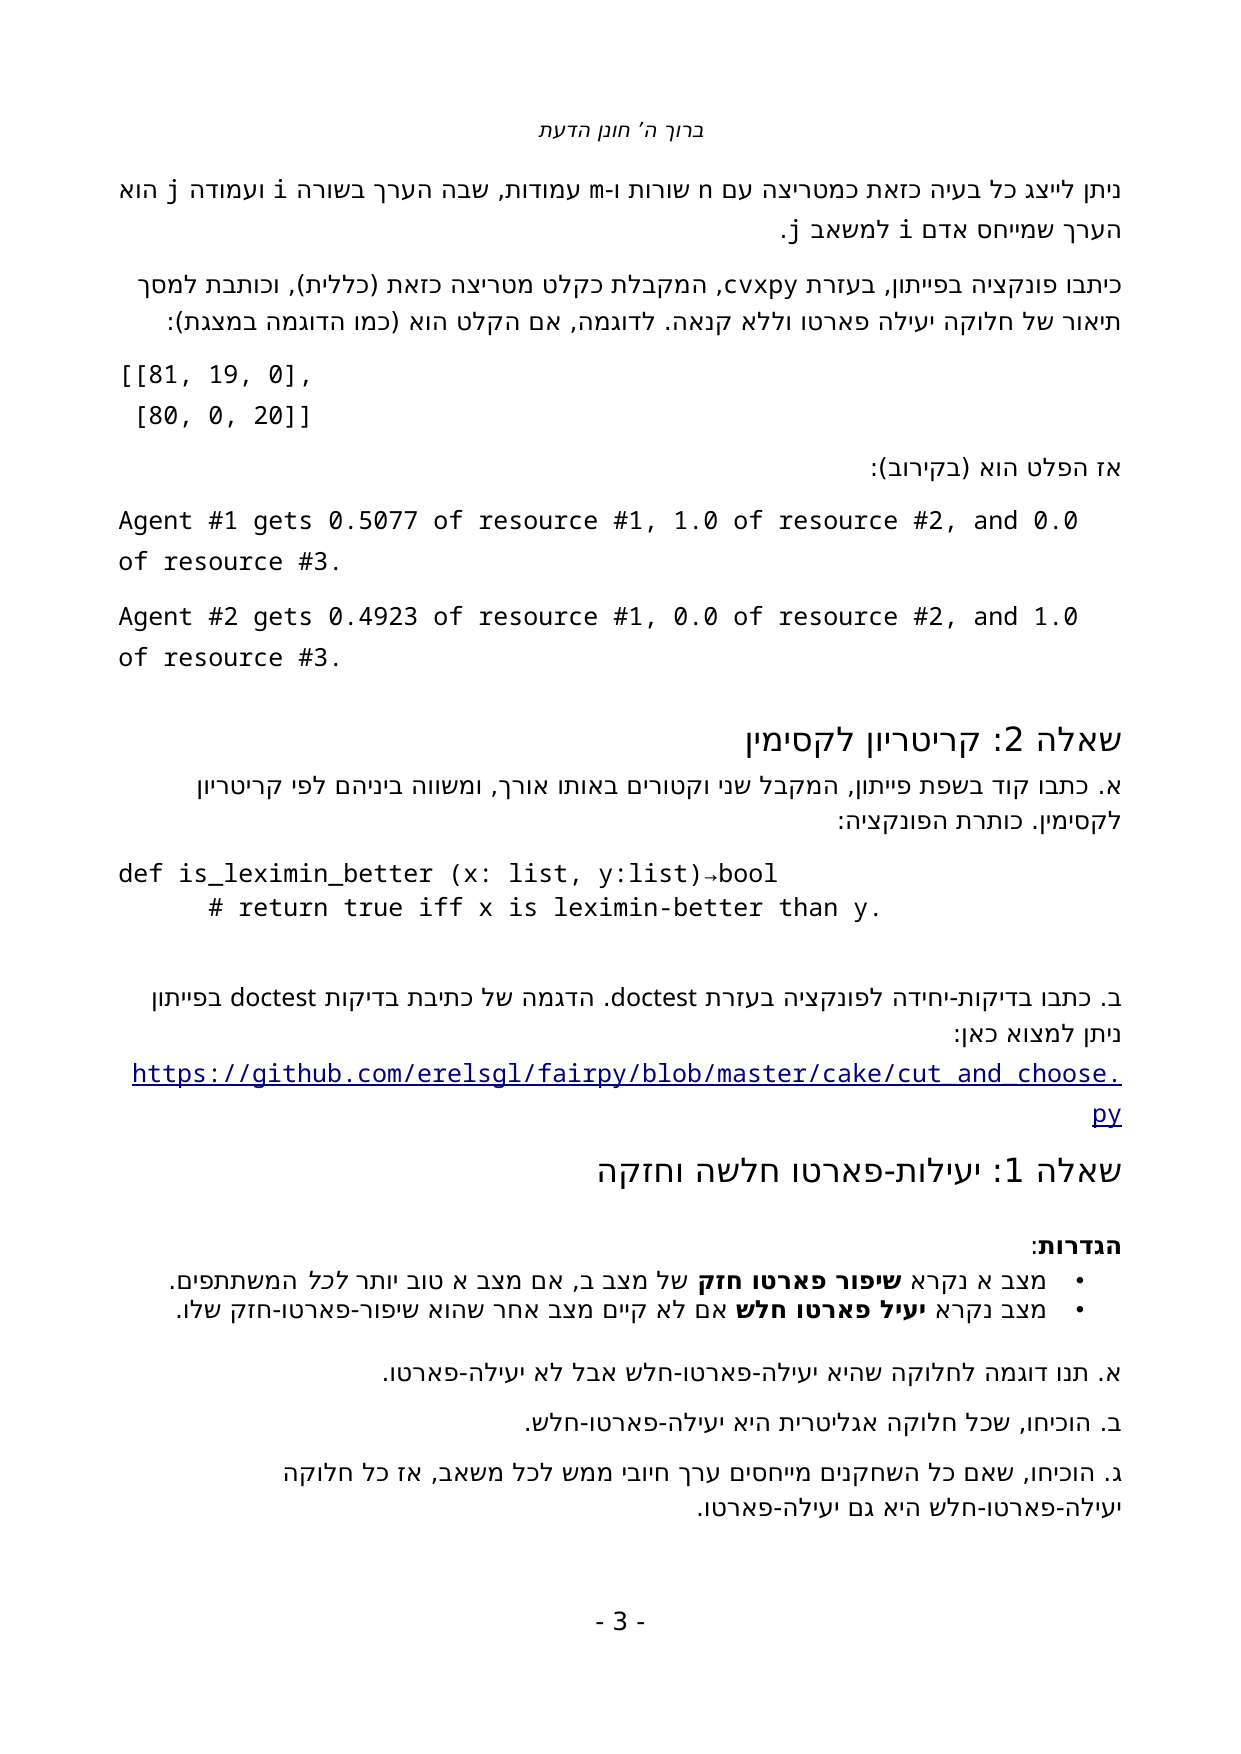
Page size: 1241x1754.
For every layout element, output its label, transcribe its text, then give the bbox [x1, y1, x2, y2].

text Agent #1 gets 0.5077 of resource #1, 1.0 of resource #2, and 0.0 of resource #3. [118, 502, 1122, 577]
text ניתן לייצג כל בעיה כזאת כמטריצה עם n שורות ו-m עמודות, שבה הערך בשורה i ועמודה j הוא הערך שמייחס אדם i למשאב j. [118, 172, 1122, 246]
text כיתבו פונקציה בפייתון, בעזרת cvxpy, המקבלת כקלט מטריצה כזאת (כללית), וכותבת למסך תיאור של חלוקה יעילה פארטו וללא קנאה. לדוגמה, אם הקלט הוא (כמו הדוגמה במצגת): [118, 267, 1122, 336]
text Agent #2 gets 0.4923 of resource #1, 0.0 of resource #2, and 1.0 of resource #3. [118, 599, 1122, 674]
text הגדרות: [118, 1231, 1122, 1260]
text ג. הוכיחו, שאם כל השחקנים מייחסים ערך חיובי ממש לכל משאב, אז כל חלוקה יעילה-פארטו-חלש היא גם יעילה-פארטו. [118, 1458, 1122, 1522]
subtitle שאלה 2: קריטריון לקסימין [118, 720, 1122, 759]
text א. תנו דוגמה לחלוקה שהיא יעילה-פארטו-חלש אבל לא יעילה-פארטו. [118, 1359, 1122, 1388]
list מצב א נקרא שיפור פארטו חזק של מצב ב, אם מצב א טוב יותר לכל המשתתפים. [118, 1266, 1084, 1295]
text def is_leximin_better (x: list, y:list)→bool [118, 856, 1122, 890]
list מצב נקרא יעיל פארטו חלש אם לא קיים מצב אחר שהוא שיפור-פארטו-חזק שלו. [118, 1295, 1084, 1324]
subtitle שאלה 1: יעילות-פארטו חלשה וחזקה [118, 1152, 1122, 1190]
text [[81, 19, 0], [80, 0, 20]] [118, 357, 1122, 432]
text ב. הוכיחו, שכל חלוקה אגליטרית היא יעילה-פארטו-חלש. [118, 1408, 1122, 1437]
text ב. כתבו בדיקות-יחידה לפונקציה בעזרת doctest. הדגמה של כתיבת בדיקות doctest בפייתון ניתן למצוא כאן: https://github.com/erelsgl/fairpy/blob/master/cake/cut_and_choose.py [118, 979, 1122, 1130]
text # return true iff x is leximin-better than y. [118, 890, 1122, 924]
text אז הפלט הוא (בקירוב): [118, 453, 1122, 482]
text א. כתבו קוד בשפת פייתון, המקבל שני וקטורים באותו אורך, ומשווה ביניהם לפי קריטריון לקסימין. כותרת הפונקציה: [118, 771, 1122, 836]
